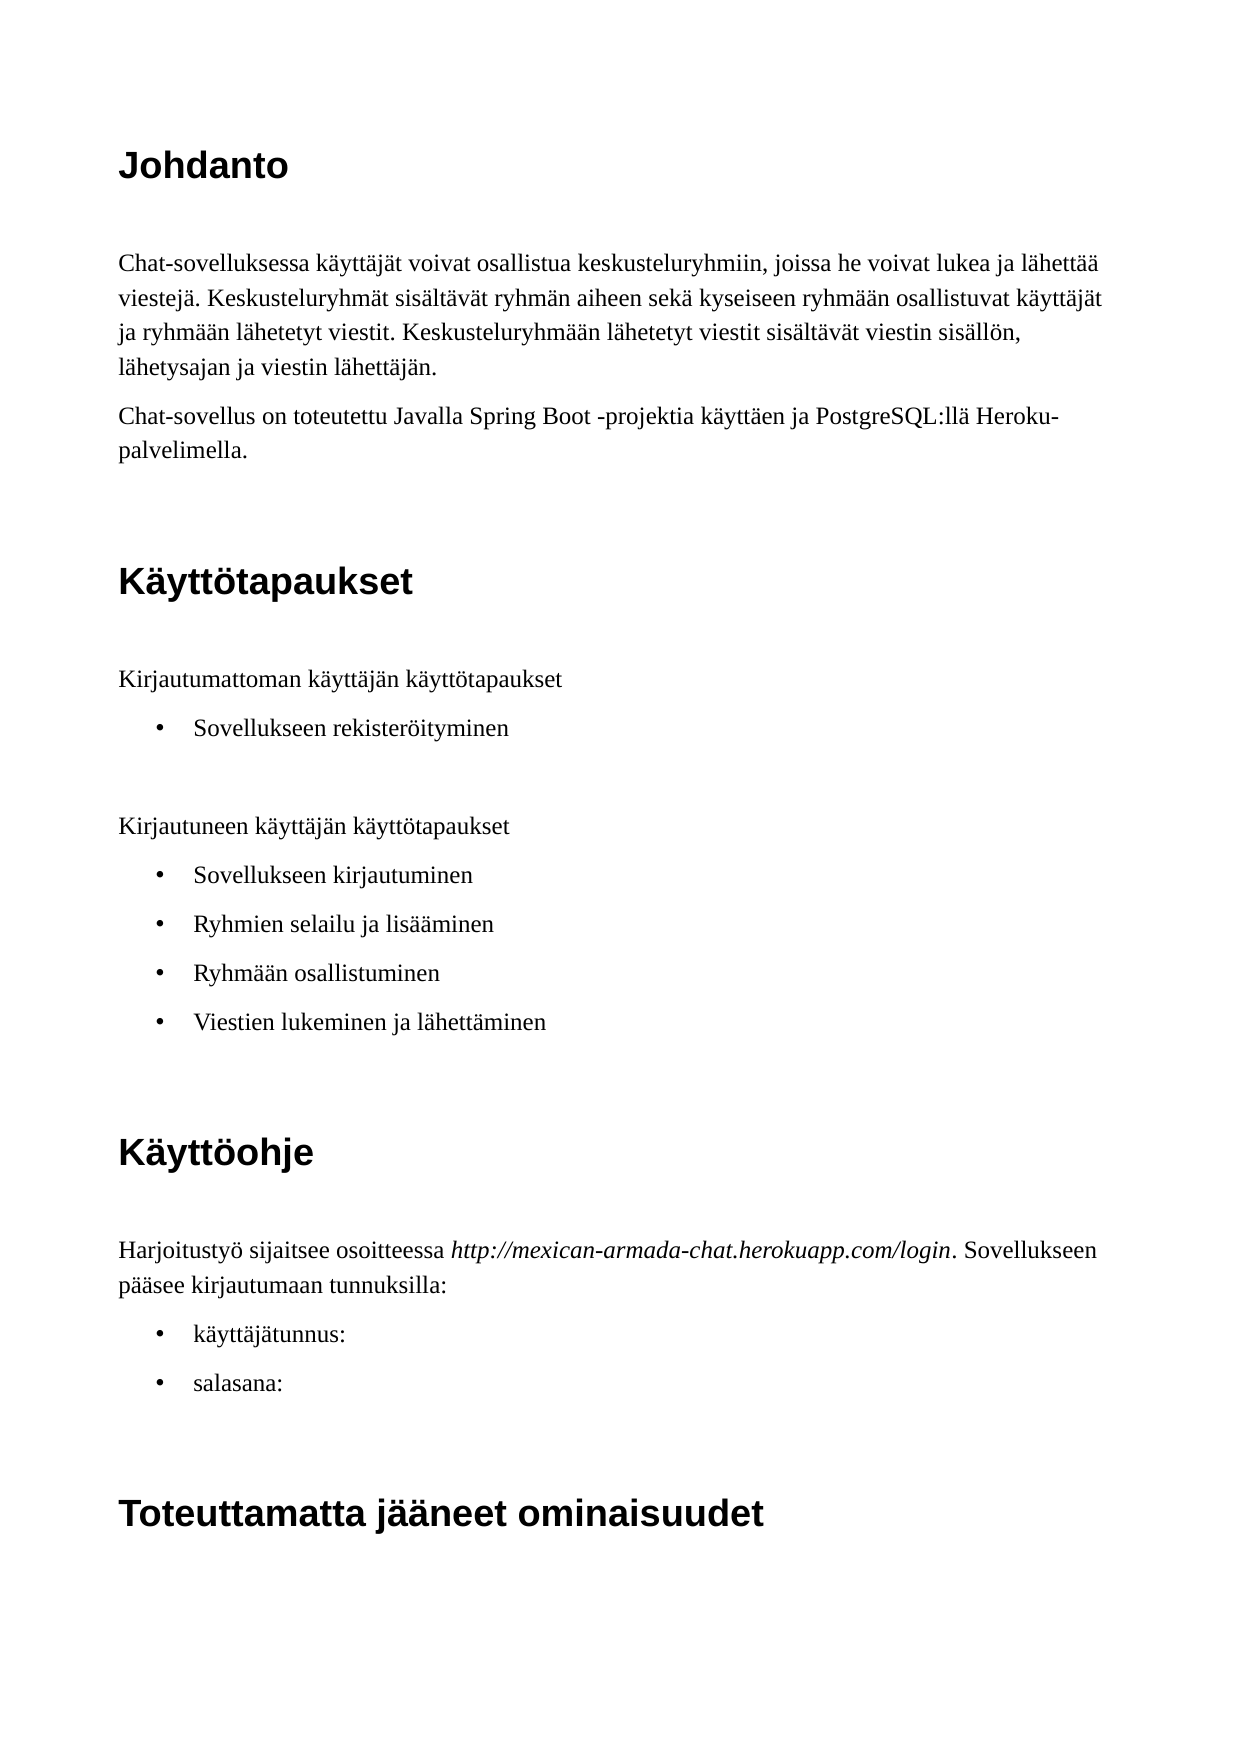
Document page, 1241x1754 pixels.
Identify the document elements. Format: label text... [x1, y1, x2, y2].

text Kirjautumattoman käyttäjän käyttötapaukset [118, 664, 1122, 692]
subtitle Käyttöohje [118, 1130, 1122, 1174]
text Chat-sovelluksessa käyttäjät voivat osallistua keskusteluryhmiin, joissa he voivat lukea ja lähettää viestejä. Keskusteluryhmät sisältävät ryhmän aiheen sekä kyseiseen ryhmään osallistuvat käyttäjät ja ryhmään lähetetyt viestit. Keskusteluryhmään lähetetyt viestit sisältävät viestin sisällön, lähetysajan ja viestin lähettäjän. [118, 248, 1122, 381]
list Ryhmien selailu ja lisääminen [156, 909, 1122, 938]
list Viestien lukeminen ja lähettäminen [156, 1007, 1122, 1036]
list Sovellukseen kirjautuminen [156, 860, 1122, 889]
subtitle Johdanto [118, 143, 1122, 187]
text Kirjautuneen käyttäjän käyttötapaukset [118, 811, 1122, 839]
text Chat-sovellus on toteutettu Javalla Spring Boot -projektia käyttäen ja PostgreSQL:llä Heroku-palvelimella. [118, 401, 1122, 464]
list Sovellukseen rekisteröityminen [156, 713, 1122, 741]
list Ryhmään osallistuminen [156, 958, 1122, 987]
subtitle Toteuttamatta jääneet ominaisuudet [118, 1491, 1122, 1535]
text Harjoitustyö sijaitsee osoitteessa http://mexican-armada-chat.herokuapp.com/login. Sovellukseen pääsee kirjautumaan tunnuksilla: [118, 1235, 1122, 1299]
list salasana: [156, 1368, 1122, 1397]
list käyttäjätunnus: [156, 1319, 1122, 1348]
subtitle Käyttötapaukset [118, 558, 1122, 602]
